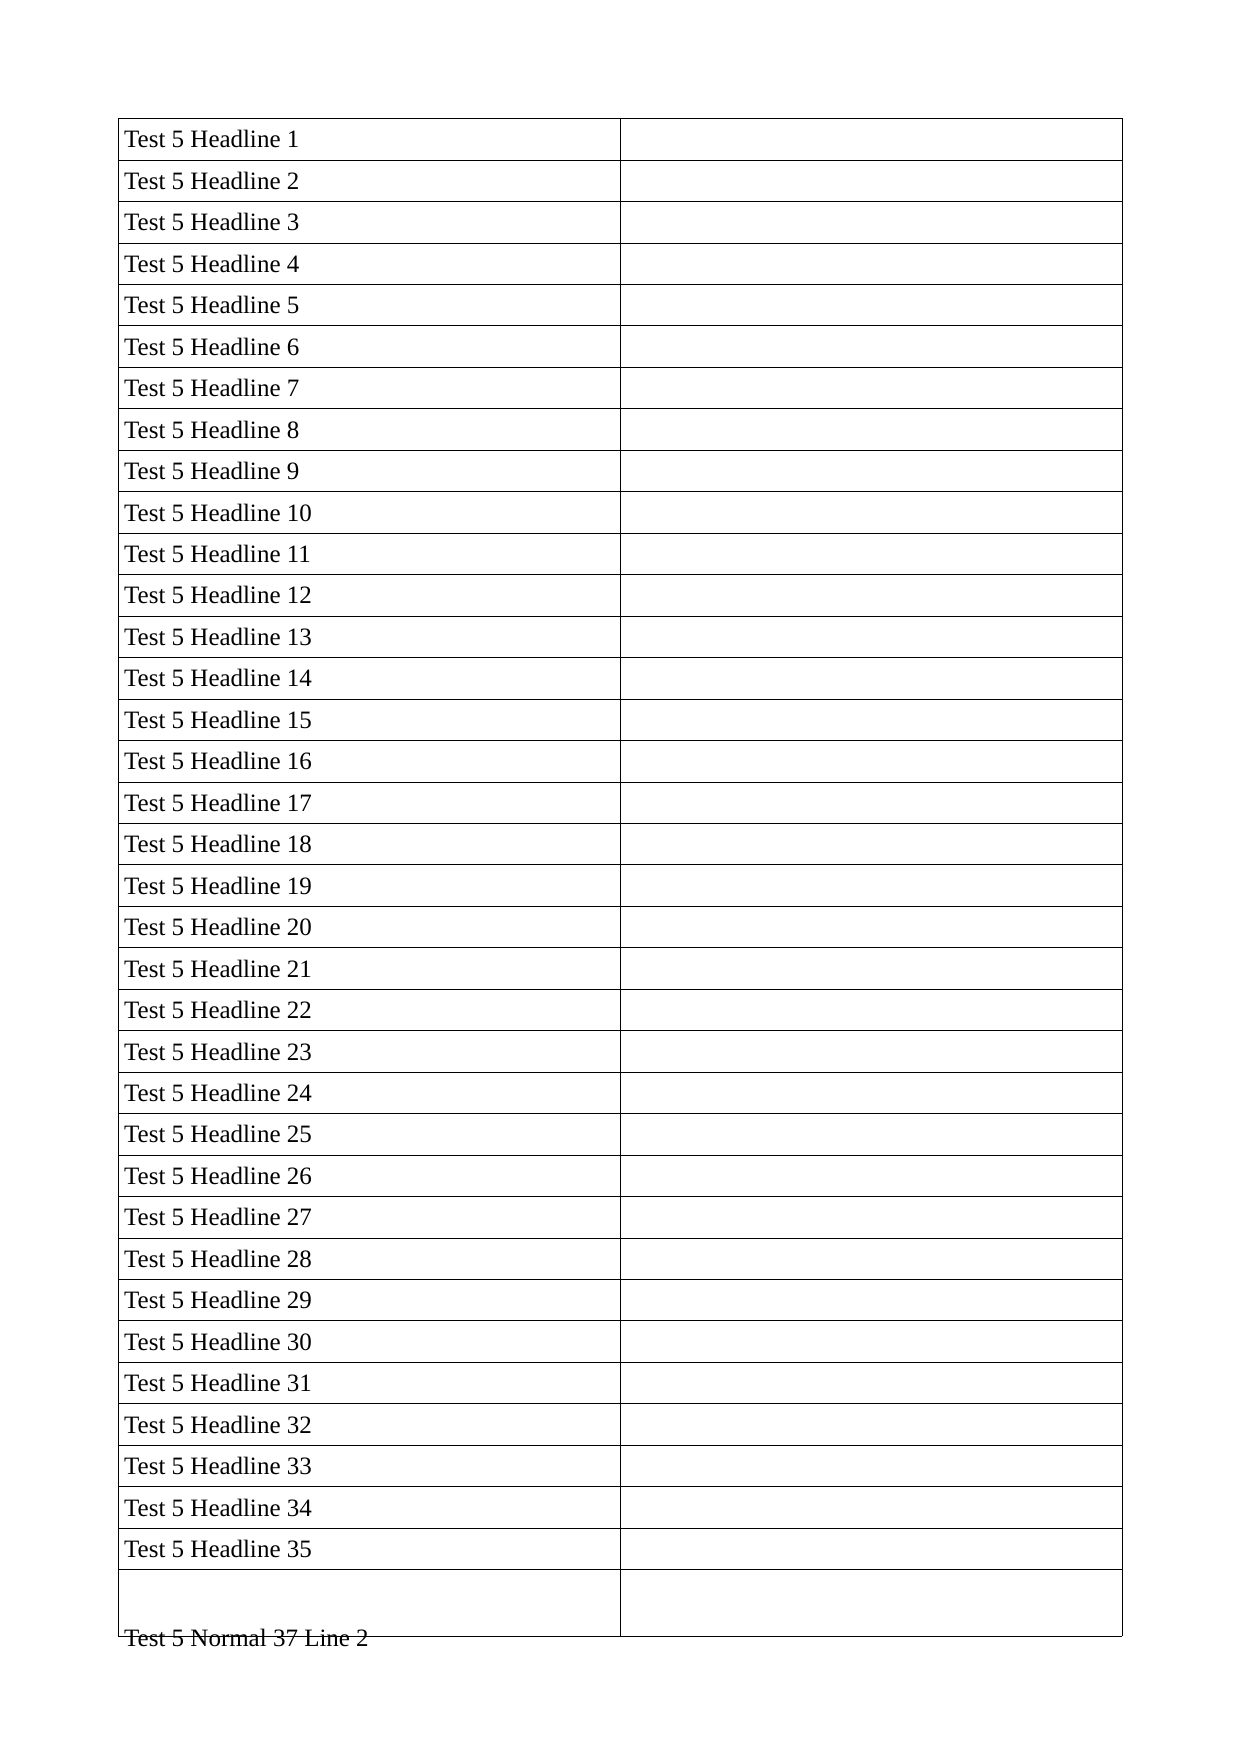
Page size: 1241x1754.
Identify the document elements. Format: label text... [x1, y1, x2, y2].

table_cell Test 5 Normal 37 Line 1 Test 5 Normal 37 Line 2 [119, 1570, 620, 1636]
table_cell [621, 865, 1122, 906]
table_cell [621, 1570, 1122, 1636]
table_cell Test 5 Headline 3 [119, 202, 620, 242]
table_cell [621, 1239, 1122, 1279]
table_cell [621, 1363, 1122, 1403]
table_cell [621, 1114, 1122, 1154]
table_cell Test 5 Headline 19 [119, 865, 620, 906]
table_cell Test 5 Headline 33 [119, 1446, 620, 1486]
table_cell [621, 1031, 1122, 1072]
table_cell Test 5 Headline 35 [119, 1529, 620, 1569]
table_cell Test 5 Headline 4 [119, 244, 620, 284]
table_cell [621, 948, 1122, 989]
table_cell Test 5 Headline 26 [119, 1156, 620, 1196]
table_cell Test 5 Headline 31 [119, 1363, 620, 1403]
table_cell [621, 1446, 1122, 1486]
table_cell Test 5 Headline 30 [119, 1321, 620, 1362]
table_cell [621, 783, 1122, 823]
table_cell Test 5 Headline 23 [119, 1031, 620, 1072]
table_cell [621, 1280, 1122, 1320]
table_cell [621, 326, 1122, 367]
table_cell Test 5 Headline 17 [119, 783, 620, 823]
table_cell Test 5 Headline 32 [119, 1404, 620, 1445]
table_cell [621, 1197, 1122, 1237]
table_cell [621, 1073, 1122, 1113]
table_cell Test 5 Headline 16 [119, 741, 620, 781]
table_cell [621, 1156, 1122, 1196]
table_cell [621, 285, 1122, 325]
table_cell Test 5 Headline 7 [119, 368, 620, 408]
table_cell [621, 741, 1122, 781]
table_cell [621, 409, 1122, 450]
table_cell [621, 1404, 1122, 1445]
table_cell Test 5 Headline 2 [119, 161, 620, 201]
table_cell [621, 1321, 1122, 1362]
table_cell Test 5 Headline 14 [119, 658, 620, 698]
table_cell Test 5 Headline 10 [119, 492, 620, 533]
table_cell [621, 1529, 1122, 1569]
table_cell [621, 161, 1122, 201]
table_cell Test 5 Headline 25 [119, 1114, 620, 1154]
table_cell [621, 575, 1122, 616]
table_cell [621, 658, 1122, 698]
table_cell Test 5 Headline 15 [119, 700, 620, 740]
table_cell Test 5 Headline 12 [119, 575, 620, 616]
table_cell [621, 617, 1122, 657]
table_cell [621, 1487, 1122, 1528]
table_cell Test 5 Headline 20 [119, 907, 620, 947]
table_cell Test 5 Headline 5 [119, 285, 620, 325]
table_cell [621, 700, 1122, 740]
table_cell [621, 534, 1122, 574]
table_cell Test 5 Headline 27 [119, 1197, 620, 1237]
table_cell Test 5 Headline 13 [119, 617, 620, 657]
table_cell Test 5 Headline 18 [119, 824, 620, 864]
table_cell Test 5 Headline 8 [119, 409, 620, 450]
table_cell Test 5 Headline 24 [119, 1073, 620, 1113]
table_cell Test 5 Headline 34 [119, 1487, 620, 1528]
table_cell [621, 492, 1122, 533]
table_cell Test 5 Headline 9 [119, 451, 620, 491]
table_cell Test 5 Headline 28 [119, 1239, 620, 1279]
table_cell [621, 907, 1122, 947]
table_cell [621, 368, 1122, 408]
table_header Test 5 Headline 1 [119, 119, 620, 159]
table_header [621, 119, 1122, 159]
table_cell [621, 824, 1122, 864]
table_cell [621, 202, 1122, 242]
table_cell Test 5 Headline 22 [119, 990, 620, 1030]
table_cell Test 5 Headline 21 [119, 948, 620, 989]
table_cell [621, 451, 1122, 491]
table_cell Test 5 Headline 6 [119, 326, 620, 367]
table_cell [621, 990, 1122, 1030]
table_cell Test 5 Headline 29 [119, 1280, 620, 1320]
table_cell [621, 244, 1122, 284]
table_cell Test 5 Headline 11 [119, 534, 620, 574]
